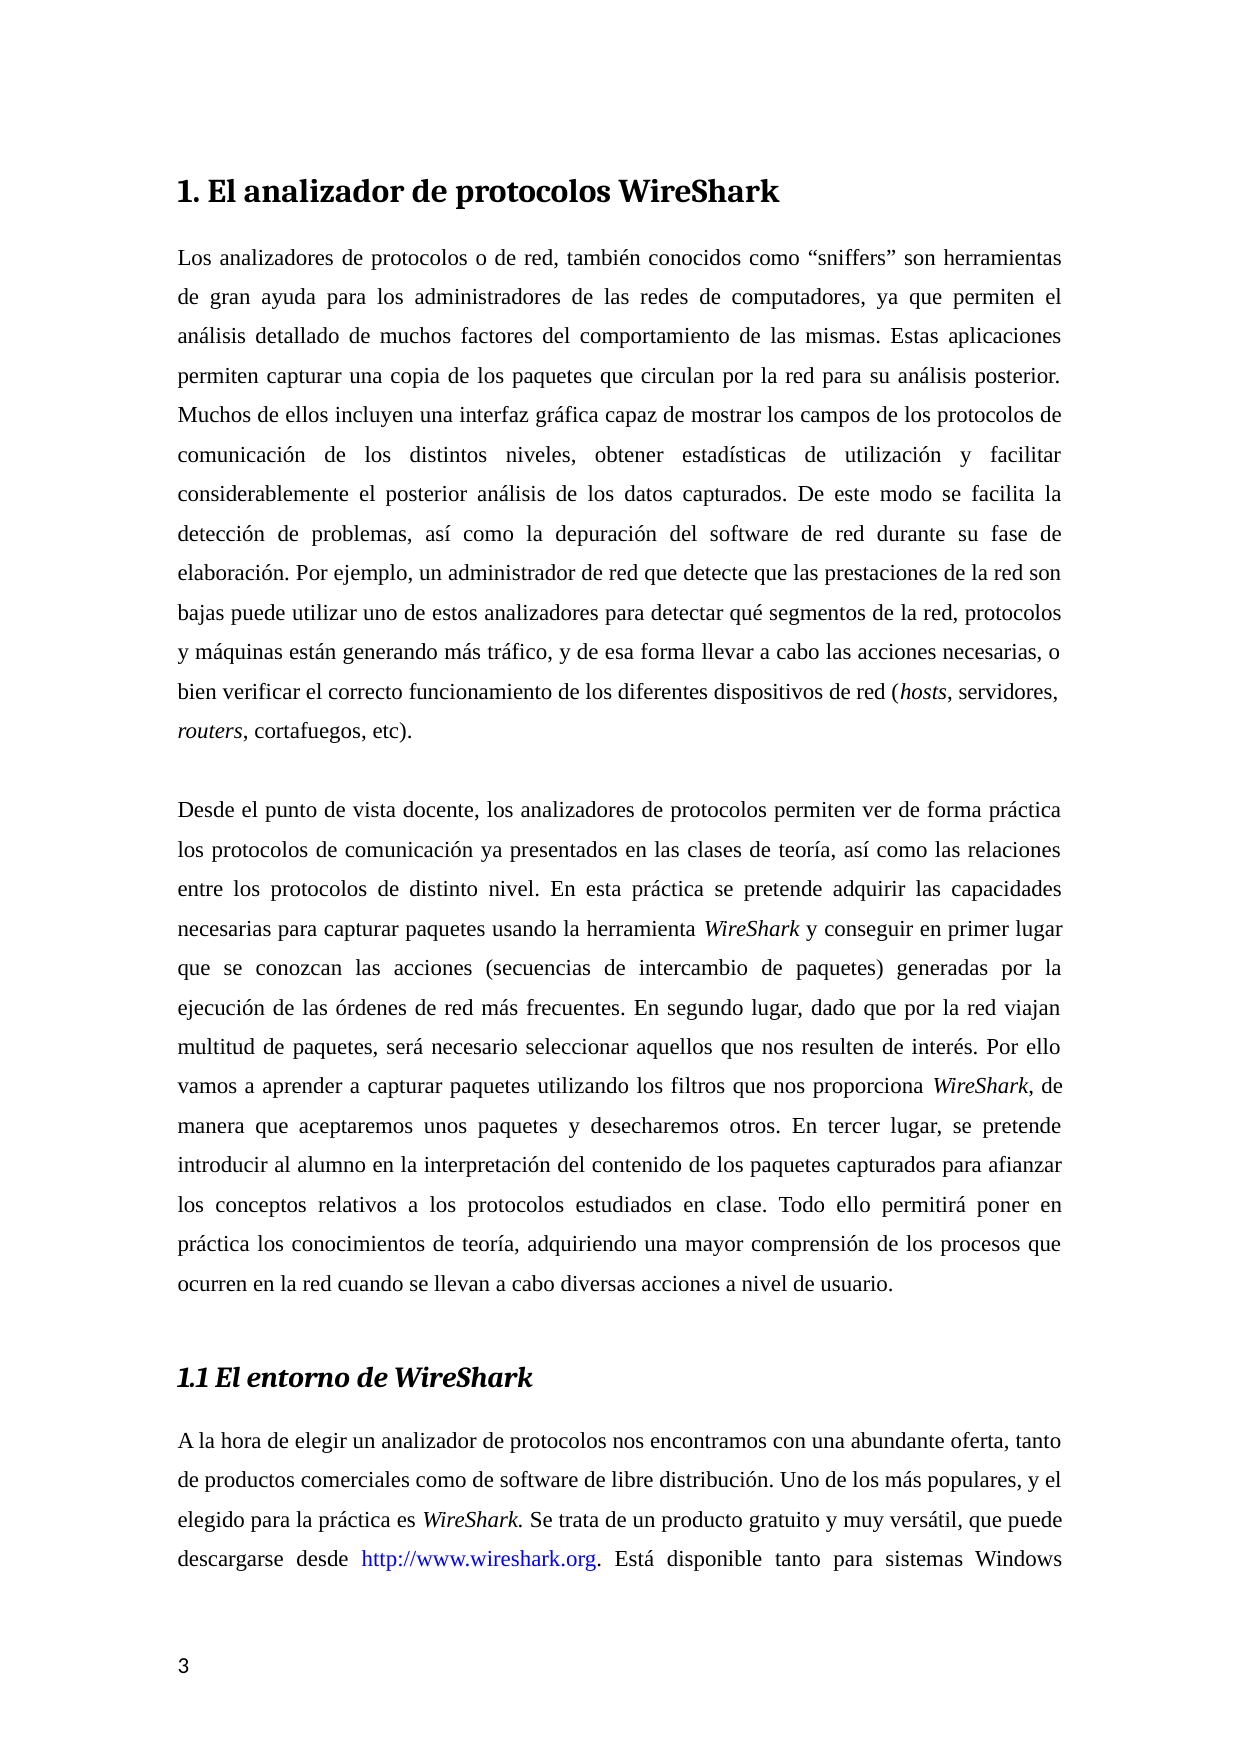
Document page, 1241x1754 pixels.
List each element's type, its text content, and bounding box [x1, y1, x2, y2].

subtitle 1. El analizador de protocolos WireShark [177, 173, 1063, 211]
text routers, cortafuegos, etc). [177, 717, 1063, 744]
subtitle 1.1 El entorno de WireShark [177, 1361, 1063, 1394]
text Los analizadores de protocolos o de red, también conocidos como “sniffers” son herramientas de gran ayuda para los administradores de las redes de computadores, ya que permiten el análisis detallado de muchos factores del comportamiento de las mismas. Estas aplicaciones permiten capturar una copia de los paquetes que circulan por la red para su análisis posterior. Muchos de ellos incluyen una interfaz gráfica capaz de mostrar los campos de los protocolos de comunicación de los distintos niveles, obtener estadísticas de utilización y facilitar considerablemente el posterior análisis de los datos capturados. De este modo se facilita la detección de problemas, así como la depuración del software de red durante su fase de elaboración. Por ejemplo, un administrador de red que detecte que las prestaciones de la red son bajas puede utilizar uno de estos analizadores para detectar qué segmentos de la red, protocolos y máquinas están generando más tráfico, y de esa forma llevar a cabo las acciones necesarias, o bien verificar el correcto funcionamiento de los diferentes dispositivos de red (hosts, servidores, [177, 243, 1063, 704]
text A la hora de elegir un analizador de protocolos nos encontramos con una abundante oferta, tanto de productos comerciales como de software de libre distribución. Uno de los más populares, y el elegido para la práctica es WireShark. Se trata de un producto gratuito y muy versátil, que puede descargarse desde http://www.wireshark.org. Está disponible tanto para sistemas Windows [177, 1427, 1063, 1572]
text Desde el punto de vista docente, los analizadores de protocolos permiten ver de forma práctica los protocolos de comunicación ya presentados en las clases de teoría, así como las relaciones entre los protocolos de distinto nivel. En esta práctica se pretende adquirir las capacidades necesarias para capturar paquetes usando la herramienta WireShark y conseguir en primer lugar que se conozcan las acciones (secuencias de intercambio de paquetes) generadas por la ejecución de las órdenes de red más frecuentes. En segundo lugar, dado que por la red viajan multitud de paquetes, será necesario seleccionar aquellos que nos resulten de interés. Por ello vamos a aprender a capturar paquetes utilizando los filtros que nos proporciona WireShark, de manera que aceptaremos unos paquetes y desecharemos otros. En tercer lugar, se pretende introducir al alumno en la interpretación del contenido de los paquetes capturados para afianzar los conceptos relativos a los protocolos estudiados en clase. Todo ello permitirá poner en práctica los conocimientos de teoría, adquiriendo una mayor comprensión de los procesos que ocurren en la red cuando se llevan a cabo diversas acciones a nivel de usuario. [177, 796, 1063, 1296]
